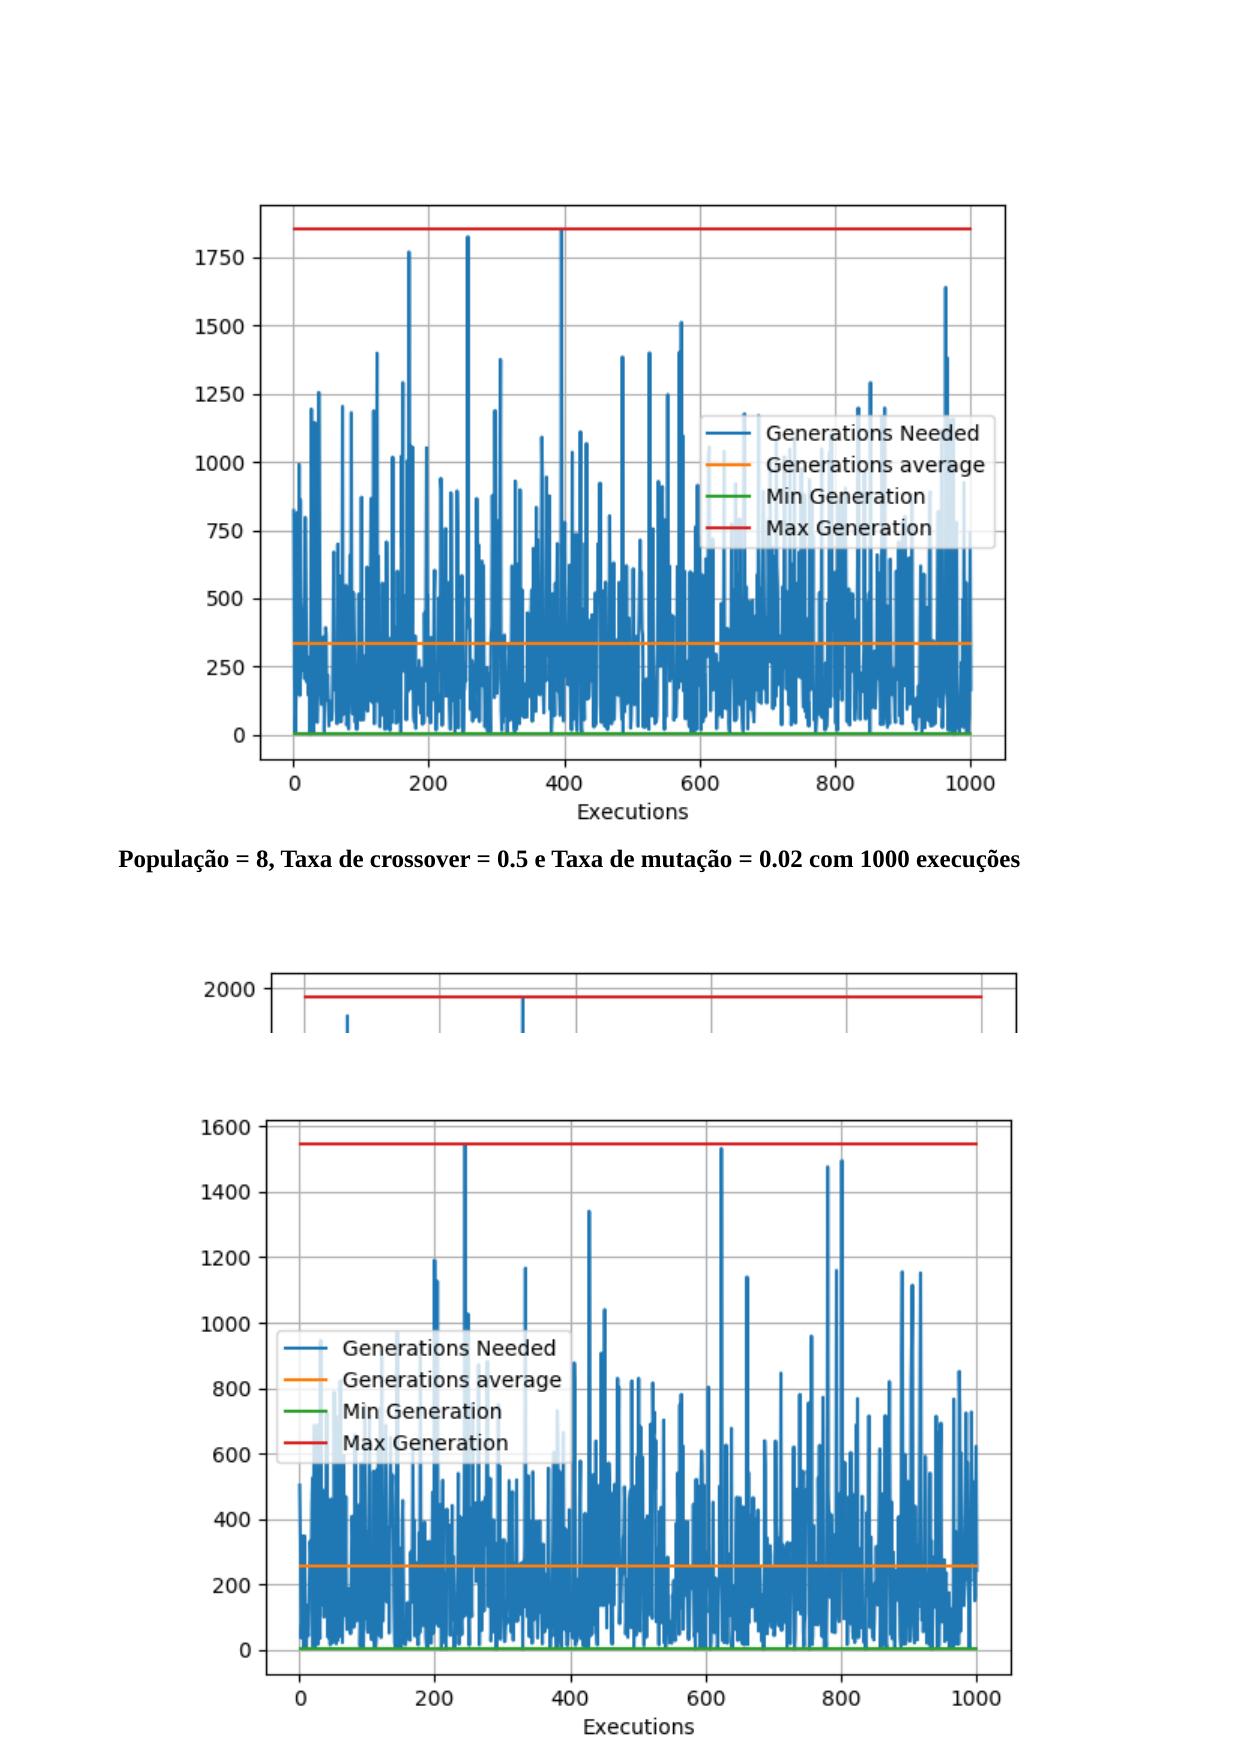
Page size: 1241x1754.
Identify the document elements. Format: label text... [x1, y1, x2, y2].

text População = 8, Taxa de crossover = 0.5 e Taxa de mutação = 0.02 com 1000 execuções [118, 118, 1122, 873]
picture [146, 886, 1112, 1754]
picture [140, 118, 1100, 839]
